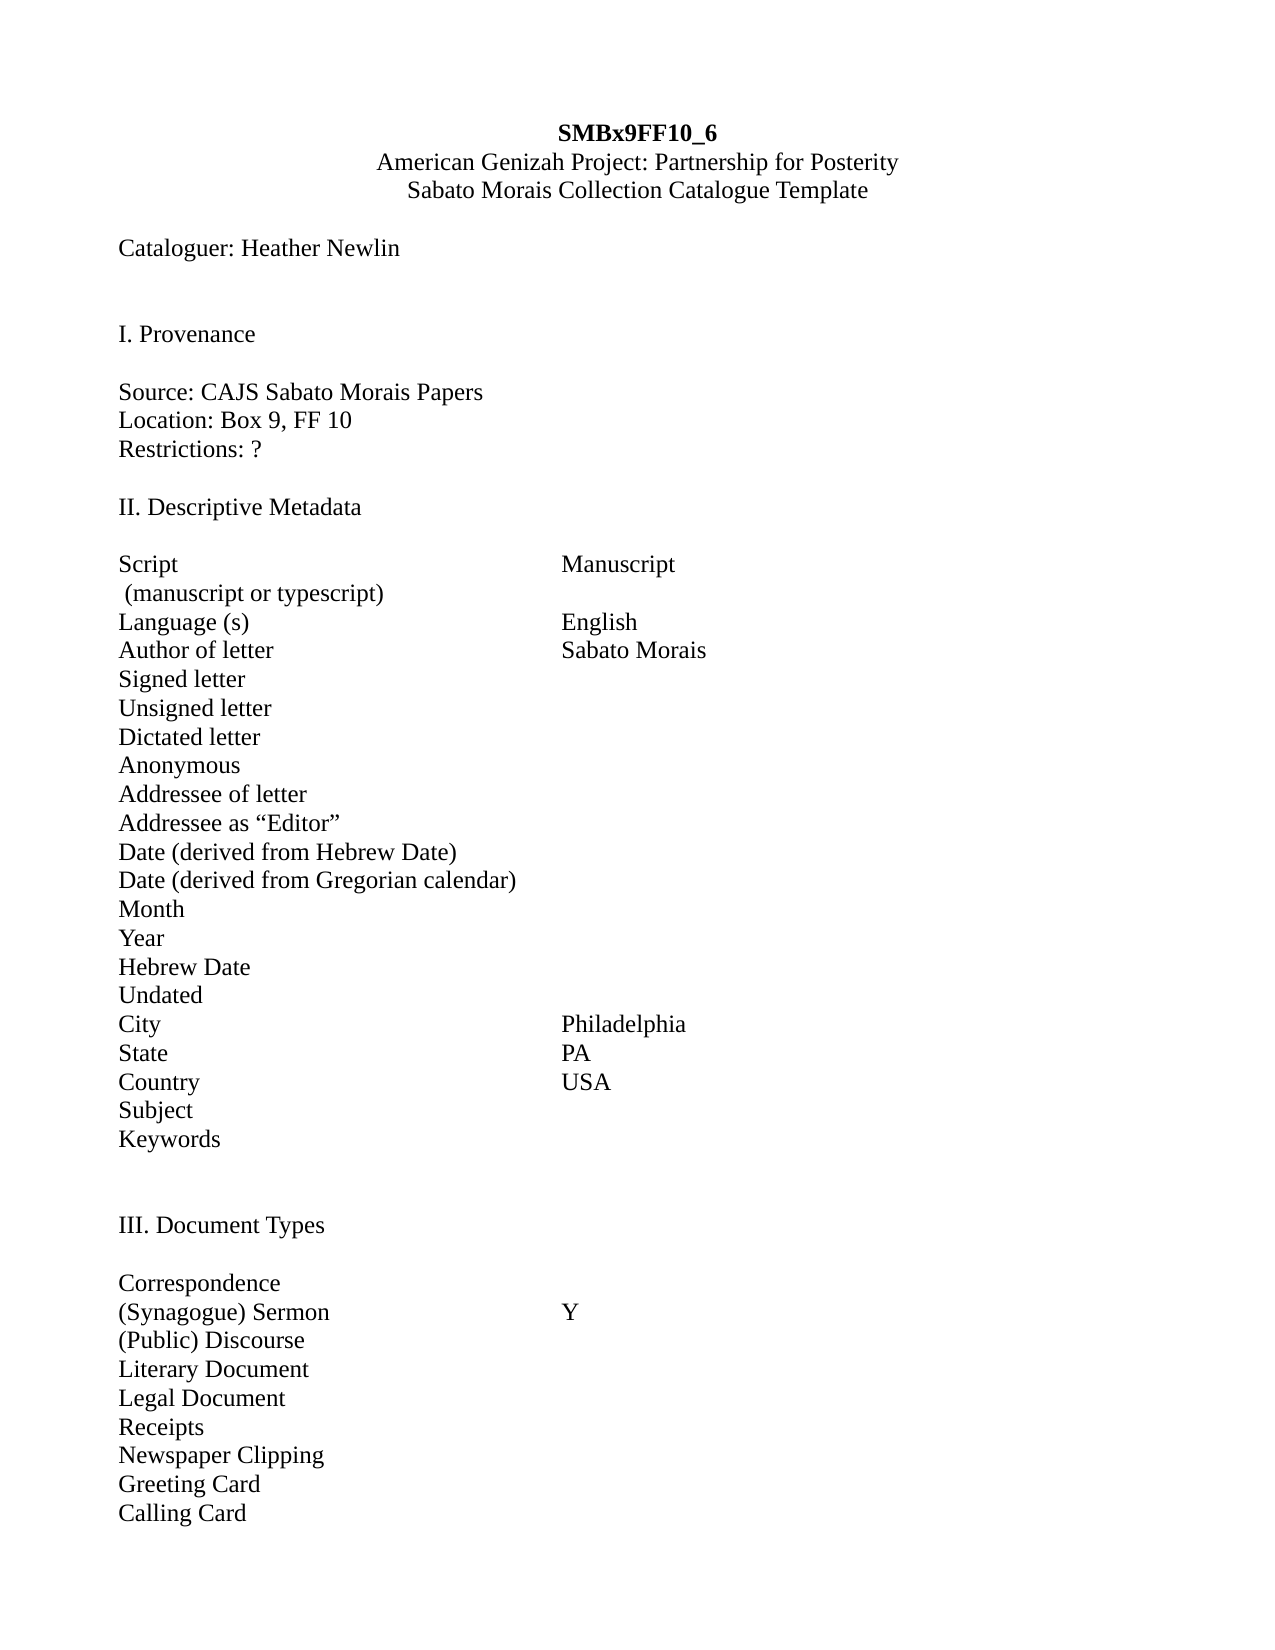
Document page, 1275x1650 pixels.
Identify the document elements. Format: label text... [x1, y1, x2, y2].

text Greeting Card [118, 1469, 1157, 1498]
text Anonymous [118, 751, 1157, 779]
text Unsigned letter [118, 693, 1157, 722]
text Restrictions: ? [118, 434, 1157, 463]
text City Philadelphia [118, 1009, 1157, 1038]
text Location: Box 9, FF 10 [118, 406, 1157, 434]
text Language (s) English [118, 607, 1157, 636]
text Keywords [118, 1124, 1157, 1153]
text Newspaper Clipping [118, 1441, 1157, 1469]
text Addressee of letter [118, 779, 1157, 808]
text State PA [118, 1038, 1157, 1067]
text (Synagogue) Sermon Y [118, 1297, 1157, 1326]
text Subject [118, 1096, 1157, 1124]
text Month [118, 894, 1157, 923]
text Script Manuscript [118, 549, 1157, 578]
text Date (derived from Hebrew Date) [118, 837, 1157, 866]
text Cataloguer: Heather Newlin [118, 233, 1157, 262]
text Receipts [118, 1412, 1157, 1441]
text Calling Card [118, 1498, 1157, 1527]
text Year [118, 923, 1157, 952]
text Source: CAJS Sabato Morais Papers [118, 377, 1157, 406]
text Hebrew Date [118, 952, 1157, 981]
text Literary Document [118, 1354, 1157, 1383]
text Correspondence [118, 1268, 1157, 1297]
text Country USA [118, 1067, 1157, 1096]
text Addressee as “Editor” [118, 808, 1157, 837]
text (Public) Discourse [118, 1326, 1157, 1354]
text American Genizah Project: Partnership for Posterity [118, 147, 1157, 176]
text Date (derived from Gregorian calendar) [118, 866, 1157, 894]
text (manuscript or typescript) [118, 578, 1157, 607]
text Legal Document [118, 1383, 1157, 1412]
text Dictated letter [118, 722, 1157, 751]
text Sabato Morais Collection Catalogue Template [118, 176, 1157, 204]
text III. Document Types [118, 1211, 1157, 1239]
text II. Descriptive Metadata [118, 492, 1157, 521]
text Signed letter [118, 664, 1157, 693]
text Author of letter Sabato Morais [118, 636, 1157, 664]
text I. Provenance [118, 319, 1157, 348]
text Undated [118, 981, 1157, 1009]
text SMBx9FF10_6 [118, 118, 1157, 147]
